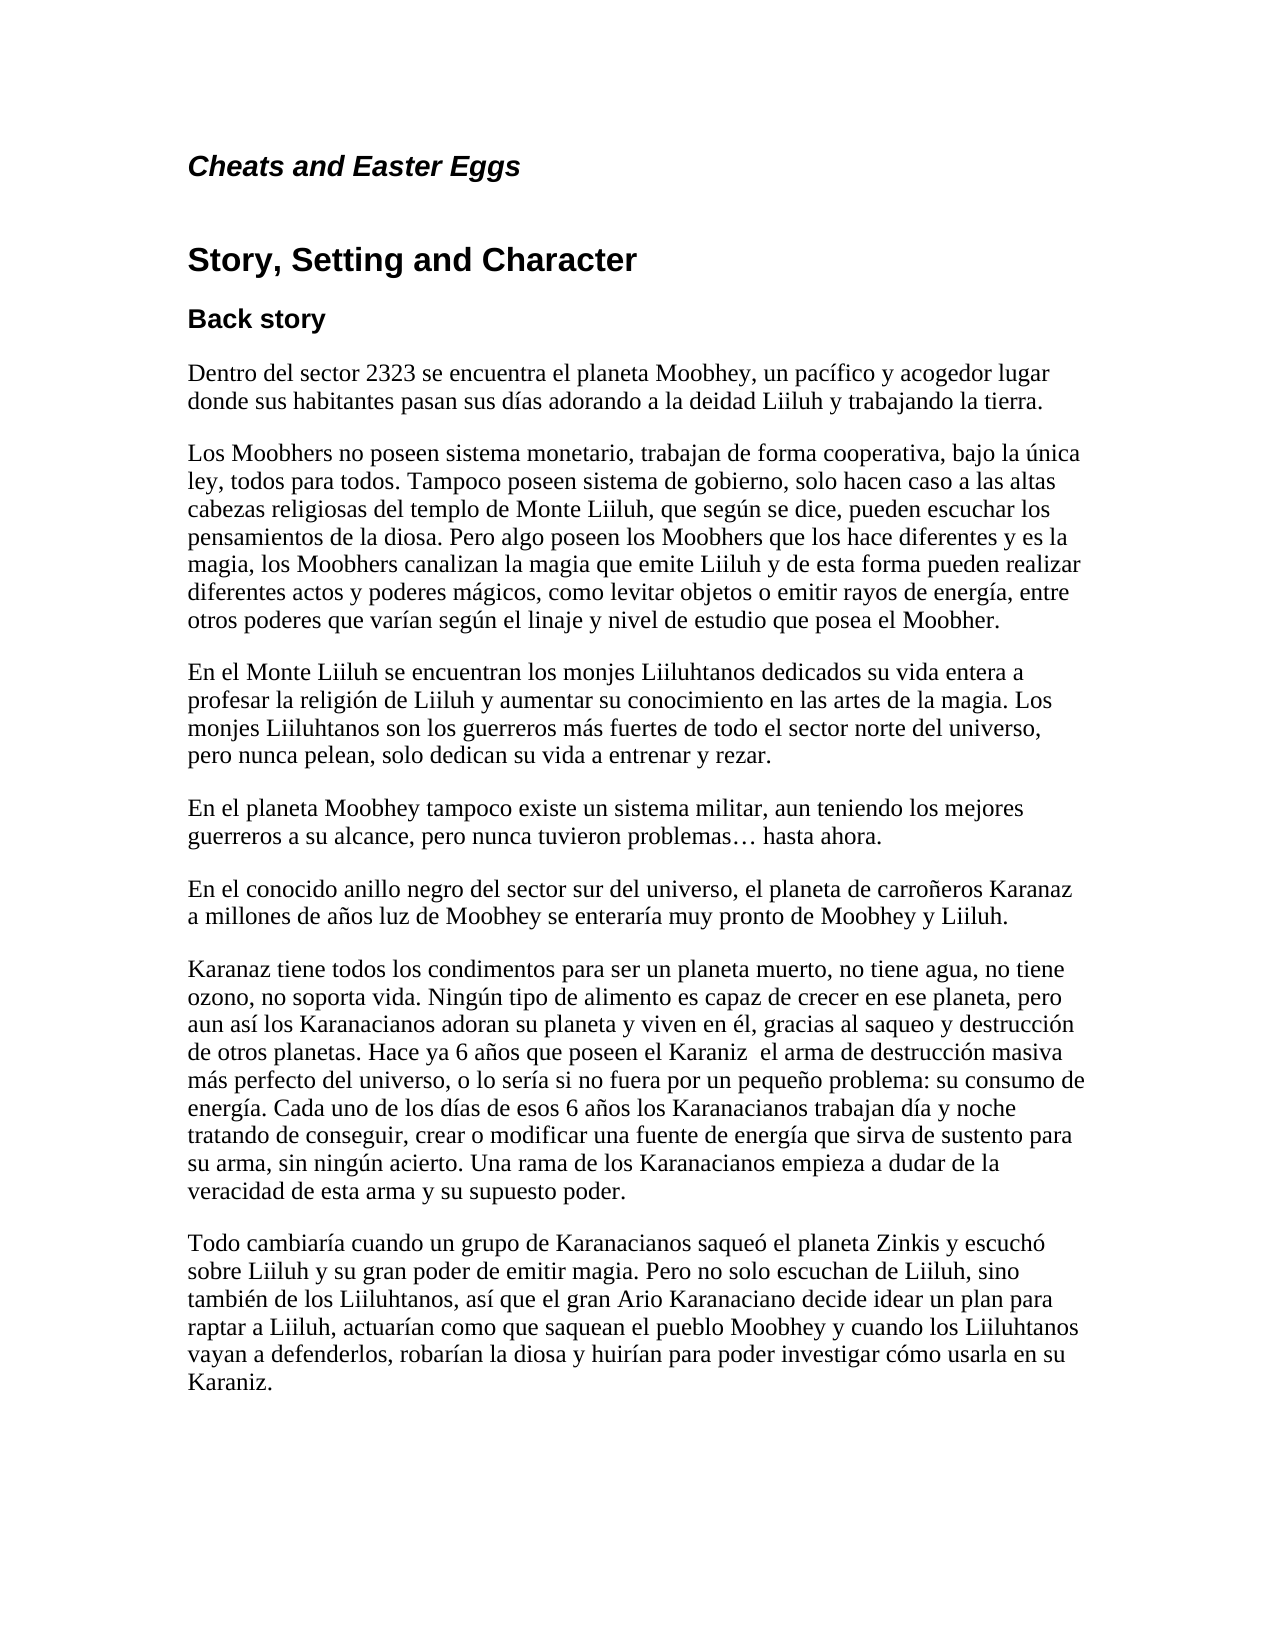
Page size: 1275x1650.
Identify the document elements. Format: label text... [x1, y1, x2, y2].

text En el conocido anillo negro del sector sur del universo, el planeta de carroñeros Karanaz a millones de años luz de Moobhey se enteraría muy pronto de Moobhey y Liiluh. [187, 875, 1087, 930]
text En el Monte Liiluh se encuentran los monjes Liiluhtanos dedicados su vida entera a profesar la religión de Liiluh y aumentar su conocimiento en las artes de la magia. Los monjes Liiluhtanos son los guerreros más fuertes de todo el sector norte del universo, pero nunca pelean, solo dedican su vida a entrenar y rezar. [187, 658, 1087, 769]
text Dentro del sector 2323 se encuentra el planeta Moobhey, un pacífico y acogedor lugar donde sus habitantes pasan sus días adorando a la deidad Liiluh y trabajando la tierra. [187, 359, 1087, 414]
text En el planeta Moobhey tampoco existe un sistema militar, aun teniendo los mejores guerreros a su alcance, pero nunca tuvieron problemas… hasta ahora. [187, 794, 1087, 850]
subtitle Story, Setting and Character [187, 242, 1087, 279]
text Karanaz tiene todos los condimentos para ser un planeta muerto, no tiene agua, no tiene ozono, no soporta vida. Ningún tipo de alimento es capaz de crecer en ese planeta, pero aun así los Karanacianos adoran su planeta y viven en él, gracias al saqueo y destrucción de otros planetas. Hace ya 6 años que poseen el Karaniz el arma de destrucción masiva más perfecto del universo, o lo sería si no fuera por un pequeño problema: su consumo de energía. Cada uno de los días de esos 6 años los Karanacianos trabajan día y noche tratando de conseguir, crear o modificar una fuente de energía que sirva de sustento para su arma, sin ningún acierto. Una rama de los Karanacianos empieza a dudar de la veracidad de esta arma y su supuesto poder. [187, 955, 1087, 1204]
subtitle Back story [187, 304, 1087, 334]
subtitle Cheats and Easter Eggs [187, 150, 1087, 183]
text Los Moobhers no poseen sistema monetario, trabajan de forma cooperativa, bajo la única ley, todos para todos. Tampoco poseen sistema de gobierno, solo hacen caso a las altas cabezas religiosas del templo de Monte Liiluh, que según se dice, pueden escuchar los pensamientos de la diosa. Pero algo poseen los Moobhers que los hace diferentes y es la magia, los Moobhers canalizan la magia que emite Liiluh y de esta forma pueden realizar diferentes actos y poderes mágicos, como levitar objetos o emitir rayos de energía, entre otros poderes que varían según el linaje y nivel de estudio que posea el Moobher. [187, 439, 1087, 633]
text Todo cambiaría cuando un grupo de Karanacianos saqueó el planeta Zinkis y escuchó sobre Liiluh y su gran poder de emitir magia. Pero no solo escuchan de Liiluh, sino también de los Liiluhtanos, así que el gran Ario Karanaciano decide idear un plan para raptar a Liiluh, actuarían como que saquean el pueblo Moobhey y cuando los Liiluhtanos vayan a defenderlos, robarían la diosa y huirían para poder investigar cómo usarla en su Karaniz. [187, 1229, 1087, 1396]
